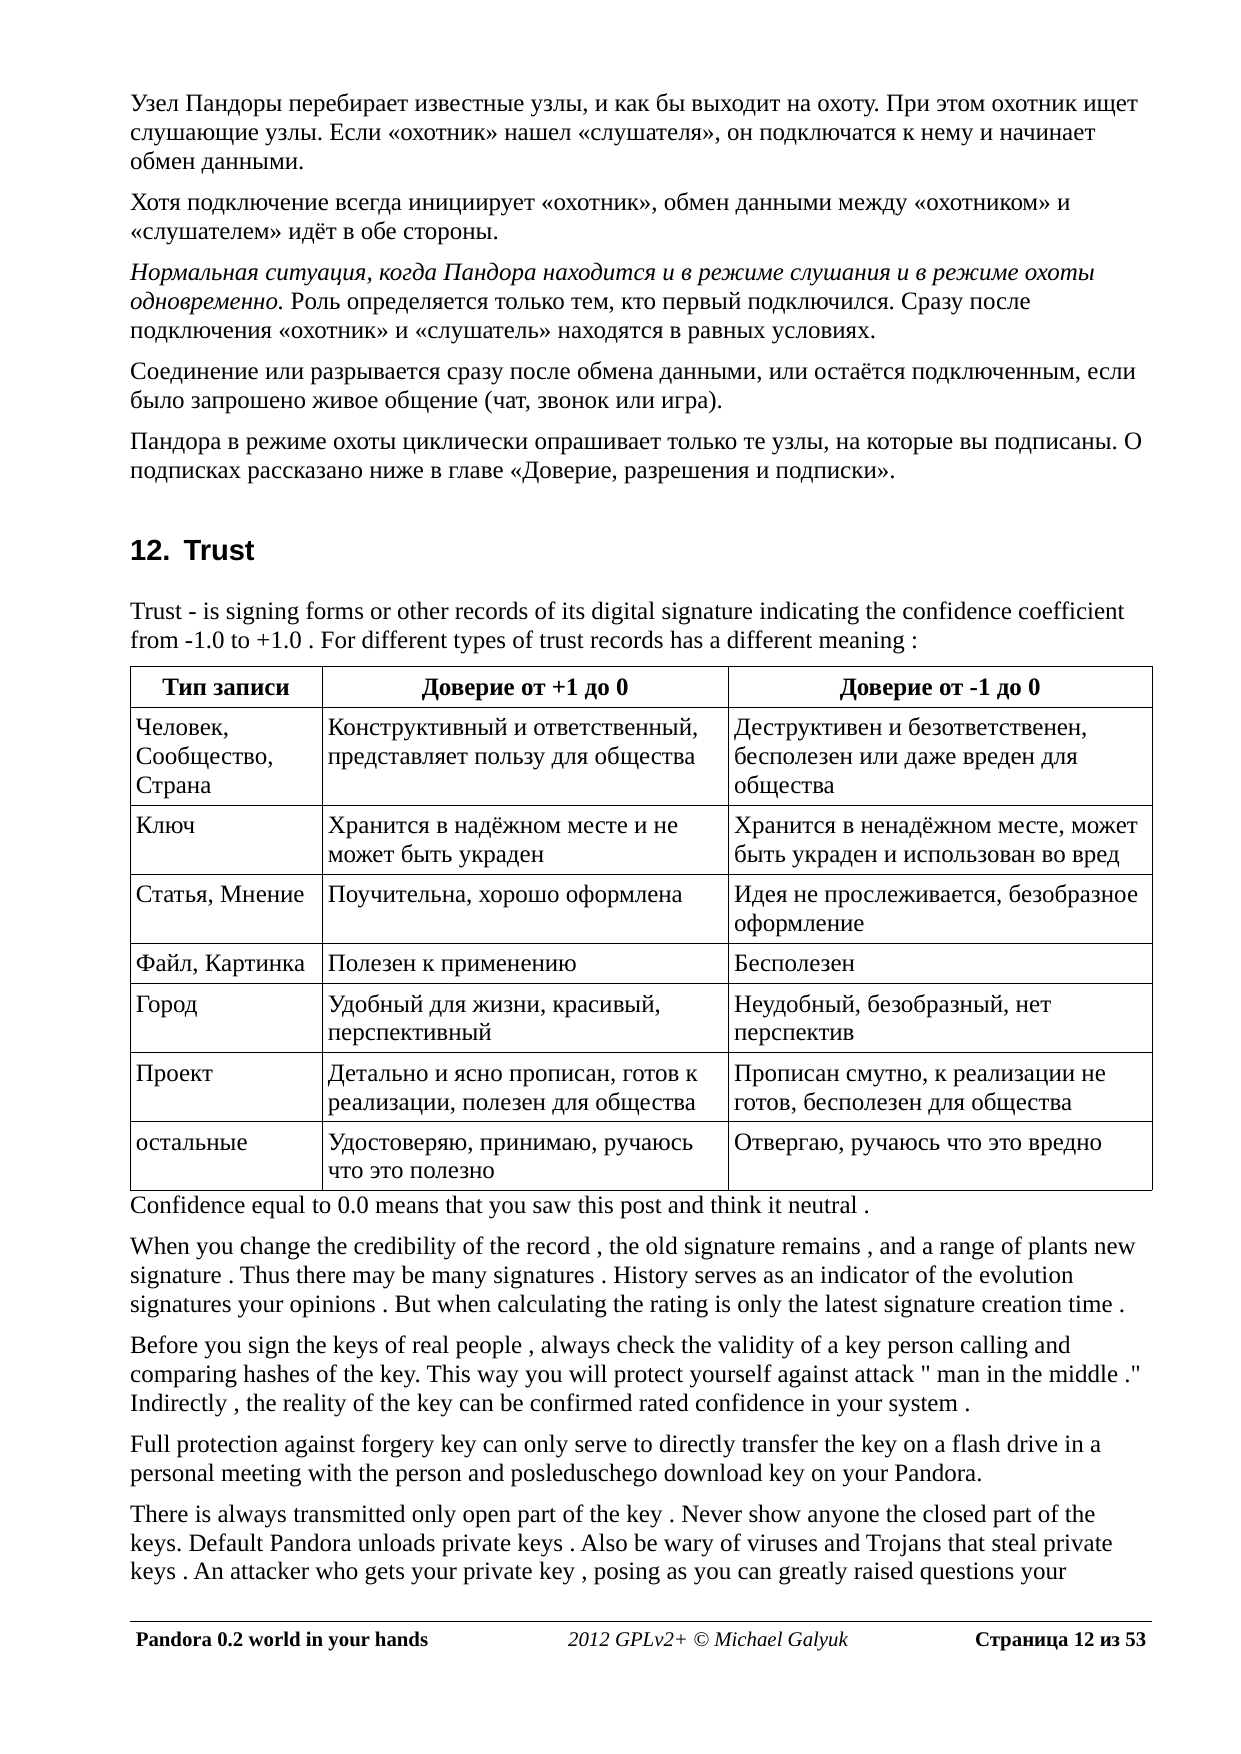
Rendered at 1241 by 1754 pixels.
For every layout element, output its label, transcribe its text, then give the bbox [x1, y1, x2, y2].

table_header Доверие от -1 до 0 [729, 667, 1152, 707]
text Full protection against forgery key can only serve to directly transfer the key on a flash drive in a personal meeting with the person and posleduschego download key on your Pandora. [130, 1429, 1152, 1486]
table_cell Хранится в ненадёжном месте, может быть украден и использован во вред [729, 806, 1152, 873]
text There is always transmitted only open part of the key . Never show anyone the closed part of the keys. Default Pandora unloads private keys . Also be wary of viruses and Trojans that steal private keys . An attacker who gets your private key , posing as you can greatly raised questions your [130, 1499, 1152, 1585]
table_cell Ключ [131, 806, 322, 873]
table_cell Бесполезен [729, 944, 1152, 983]
table_cell остальные [131, 1122, 322, 1190]
table_cell Полезен к применению [323, 944, 728, 983]
table_cell Прописан смутно, к реализации не готов, бесполезен для общества [729, 1053, 1152, 1121]
table_cell Отвергаю, ручаюсь что это вредно [729, 1122, 1152, 1190]
subtitle Trust [130, 533, 1152, 566]
table_cell Проект [131, 1053, 322, 1121]
text Before you sign the keys of real people , always check the validity of a key person calling and comparing hashes of the key. This way you will protect yourself against attack " man in the middle ." Indirectly , the reality of the key can be confirmed rated confidence in your system . [130, 1330, 1152, 1416]
table_cell Конструктивный и ответственный, представляет пользу для общества [323, 708, 728, 804]
table_cell Удостоверяю, принимаю, ручаюсь что это полезно [323, 1122, 728, 1190]
table_cell Человек, Сообщество, Страна [131, 708, 322, 804]
table_cell Удобный для жизни, красивый, перспективный [323, 984, 728, 1052]
table_cell Детально и ясно прописан, готов к реализации, полезен для общества [323, 1053, 728, 1121]
text Узел Пандоры перебирает известные узлы, и как бы выходит на охоту. При этом охотник ищет слушающие узлы. Если «охотник» нашел «слушателя», он подключатся к нему и начинает обмен данными. [130, 88, 1152, 175]
text When you change the credibility of the record , the old signature remains , and a range of plants new signature . Thus there may be many signatures . History serves as an indicator of the evolution signatures your opinions . But when calculating the rating is only the latest signature creation time . [130, 1231, 1152, 1318]
text Trust - is signing forms or other records of its digital signature indicating the confidence coefficient from -1.0 to +1.0 . For different types of trust records has a different meaning : [130, 596, 1152, 654]
table_cell Неудобный, безобразный, нет перспектив [729, 984, 1152, 1052]
table_cell Статья, Мнение [131, 875, 322, 943]
text Пандора в режиме охоты циклически опрашивает только те узлы, на которые вы подписаны. О подписках рассказано ниже в главе «Доверие, разрешения и подписки». [130, 426, 1152, 483]
text Нормальная ситуация, когда Пандора находится и в режиме слушания и в режиме охоты одновременно. Роль определяется только тем, кто первый подключился. Сразу после подключения «охотник» и «слушатель» находятся в равных условиях. [130, 257, 1152, 343]
table_header Тип записи [131, 667, 322, 707]
table_cell Хранится в надёжном месте и не может быть украден [323, 806, 728, 873]
table_header Доверие от +1 до 0 [323, 667, 728, 707]
table_cell Город [131, 984, 322, 1052]
table_cell Идея не прослеживается, безобразное оформление [729, 875, 1152, 943]
text Confidence equal to 0.0 means that you saw this post and think it neutral . [130, 1191, 1152, 1219]
table_cell Поучительна, хорошо оформлена [323, 875, 728, 943]
text Хотя подключение всегда инициирует «охотник», обмен данными между «охотником» и «слушателем» идёт в обе стороны. [130, 187, 1152, 245]
table_cell Файл, Картинка [131, 944, 322, 983]
text Соединение или разрывается сразу после обмена данными, или остаётся подключенным, если было запрошено живое общение (чат, звонок или игра). [130, 356, 1152, 413]
table_cell Деструктивен и безответственен, бесполезен или даже вреден для общества [729, 708, 1152, 804]
